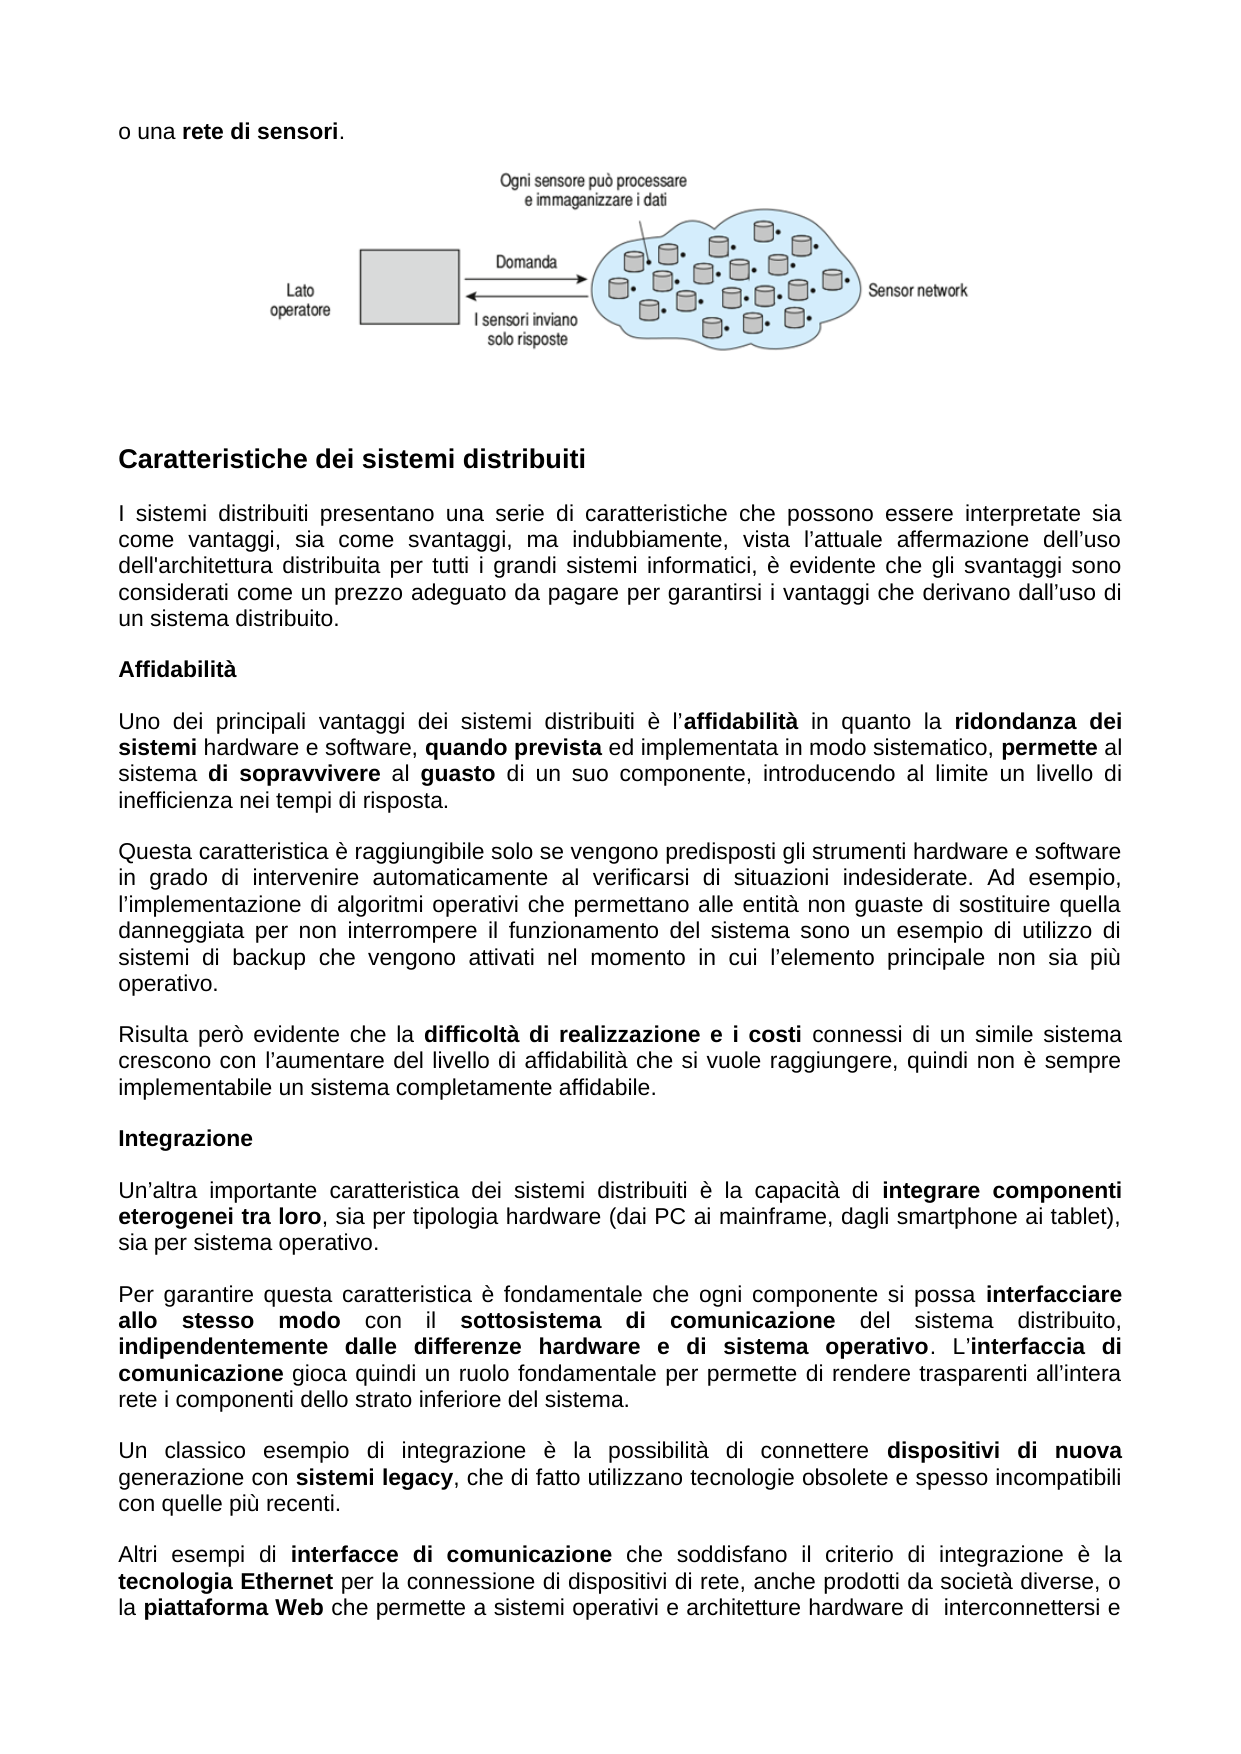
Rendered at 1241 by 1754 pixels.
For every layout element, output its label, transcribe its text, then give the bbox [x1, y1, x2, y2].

text Un classico esempio di integrazione è la possibilità di connettere dispositivi di nuova generazione con sistemi legacy, che di fatto utilizzano tecnologie obsolete e spesso incompatibili con quelle più recenti. [118, 1437, 1122, 1516]
text Questa caratteristica è raggiungibile solo se vengono predisposti gli strumenti hardware e software in grado di intervenire automaticamente al verificarsi di situazioni indesiderate. Ad esempio, l’implementazione di algoritmi operativi che permettano alle entità non guaste di sostituire quella danneggiata per non interrompere il funzionamento del sistema sono un esempio di utilizzo di sistemi di backup che vengono attivati nel momento in cui l’elemento principale non sia più operativo. [118, 838, 1122, 996]
text Un’altra importante caratteristica dei sistemi distribuiti è la capacità di integrare componenti eterogenei tra loro, sia per tipologia hardware (dai PC ai mainframe, dagli smartphone ai tablet), sia per sistema operativo. [118, 1177, 1122, 1256]
text Risulta però evidente che la difficoltà di realizzazione e i costi connessi di un simile sistema crescono con l’aumentare del livello di affidabilità che si vuole raggiungere, quindi non è sempre implementabile un sistema completamente affidabile. [118, 1021, 1122, 1100]
subtitle Caratteristiche dei sistemi distribuiti [118, 443, 1122, 474]
text o una rete di sensori. [118, 118, 1122, 144]
text Uno dei principali vantaggi dei sistemi distribuiti è l’affidabilità in quanto la ridondanza dei sistemi hardware e software, quando prevista ed implementata in modo sistematico, permette al sistema di sopravvivere al guasto di un suo componente, introducendo al limite un livello di inefficienza nei tempi di risposta. [118, 708, 1122, 813]
picture [265, 169, 975, 354]
subtitle Integrazione [118, 1125, 1122, 1152]
text Per garantire questa caratteristica è fondamentale che ogni componente si possa interfacciare allo stesso modo con il sottosistema di comunicazione del sistema distribuito, indipendentemente dalle differenze hardware e di sistema operativo. L’interfaccia di comunicazione gioca quindi un ruolo fondamentale per permette di rendere trasparenti all’intera rete i componenti dello strato inferiore del sistema. [118, 1281, 1122, 1412]
text Altri esempi di interfacce di comunicazione che soddisfano il criterio di integrazione è la tecnologia Ethernet per la connessione di dispositivi di rete, anche prodotti da società diverse, o la piattaforma Web che permette a sistemi operativi e architetture hardware di interconnettersi e [118, 1541, 1122, 1621]
text I sistemi distribuiti presentano una serie di caratteristiche che possono essere interpretate sia come vantaggi, sia come svantaggi, ma indubbiamente, vista l’attuale affermazione dell’uso dell'architettura distribuita per tutti i grandi sistemi informatici, è evidente che gli svantaggi sono considerati come un prezzo adeguato da pagare per garantirsi i vantaggi che derivano dall’uso di un sistema distribuito. [118, 499, 1122, 631]
subtitle Affidabilità [118, 656, 1122, 683]
